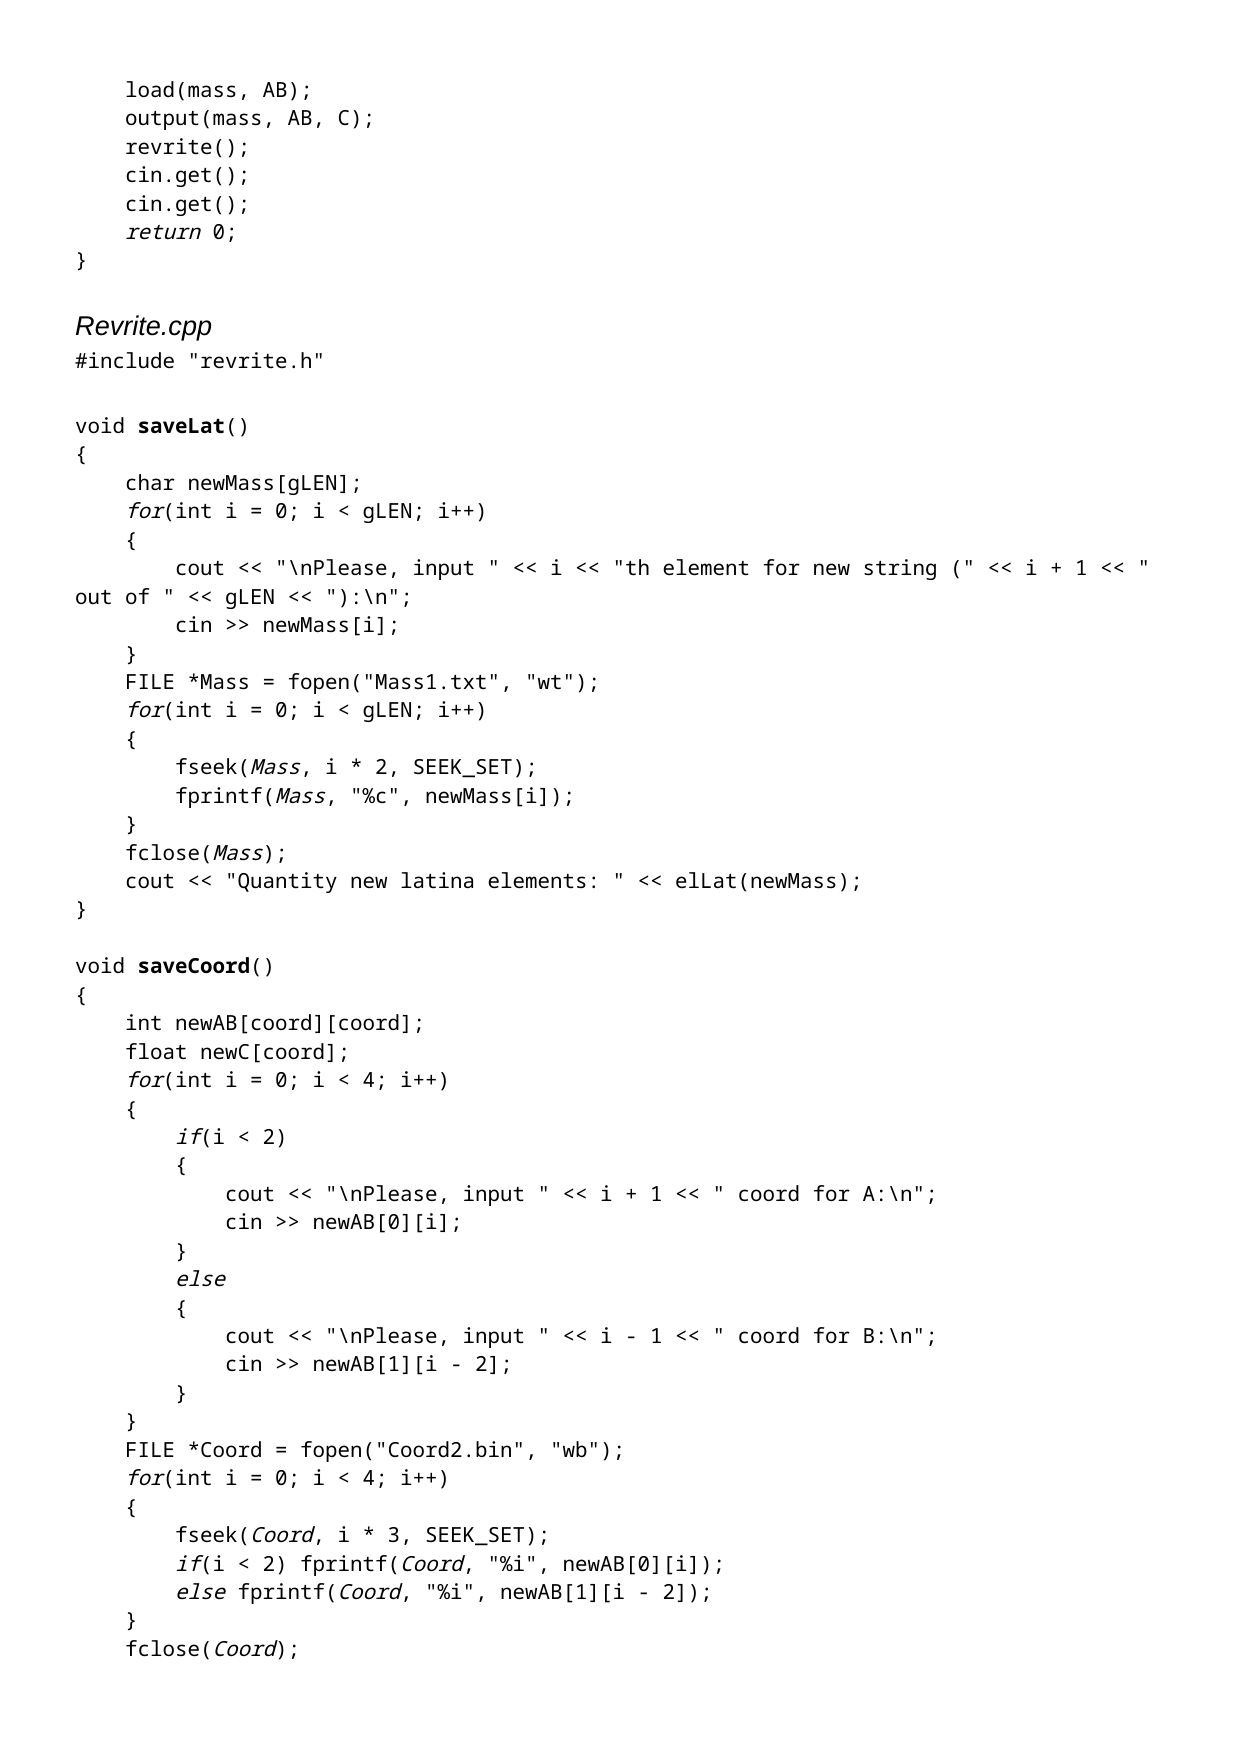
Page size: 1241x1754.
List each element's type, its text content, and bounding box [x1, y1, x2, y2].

text } [75, 1606, 1165, 1634]
text cin.get(); [75, 160, 1165, 189]
text else [75, 1264, 1165, 1293]
text for(int i = 0; i < 4; i++) [75, 1463, 1165, 1492]
text float newC[coord]; [75, 1037, 1165, 1065]
text fclose(Coord); [75, 1634, 1165, 1662]
text } [75, 1378, 1165, 1406]
text for(int i = 0; i < gLEN; i++) [75, 696, 1165, 724]
text Revrite.cpp [75, 310, 1165, 341]
text { [75, 980, 1165, 1008]
text { [75, 1094, 1165, 1122]
text cin >> newAB[1][i - 2]; [75, 1349, 1165, 1378]
text { [75, 525, 1165, 553]
text cin >> newMass[i]; [75, 610, 1165, 639]
text } [75, 246, 1165, 274]
text if(i < 2) fprintf(Coord, "%i", newAB[0][i]); [75, 1549, 1165, 1577]
text cout << "\nPlease, input " << i - 1 << " coord for B:\n"; [75, 1321, 1165, 1349]
text cin >> newAB[0][i]; [75, 1207, 1165, 1236]
text load(mass, AB); [75, 75, 1165, 103]
text { [75, 1293, 1165, 1321]
text } [75, 894, 1165, 923]
text cout << "Quantity new latina elements: " << elLat(newMass); [75, 866, 1165, 894]
text for(int i = 0; i < gLEN; i++) [75, 496, 1165, 525]
text } [75, 1236, 1165, 1264]
text { [75, 1151, 1165, 1179]
text char newMass[gLEN]; [75, 468, 1165, 496]
text fseek(Coord, i * 3, SEEK_SET); [75, 1520, 1165, 1549]
text { [75, 439, 1165, 468]
text void saveLat() [75, 411, 1165, 439]
text return 0; [75, 217, 1165, 246]
text { [75, 1492, 1165, 1520]
text } [75, 1406, 1165, 1435]
text void saveCoord() [75, 951, 1165, 980]
text cin.get(); [75, 189, 1165, 217]
text #include "revrite.h" [75, 346, 1165, 374]
text } [75, 809, 1165, 838]
text FILE *Mass = fopen("Mass1.txt", "wt"); [75, 667, 1165, 696]
text for(int i = 0; i < 4; i++) [75, 1065, 1165, 1094]
text fclose(Mass); [75, 838, 1165, 866]
text { [75, 724, 1165, 752]
text if(i < 2) [75, 1122, 1165, 1151]
text else fprintf(Coord, "%i", newAB[1][i - 2]); [75, 1577, 1165, 1606]
text } [75, 639, 1165, 667]
text fseek(Mass, i * 2, SEEK_SET); [75, 752, 1165, 781]
text output(mass, AB, C); [75, 103, 1165, 132]
text int newAB[coord][coord]; [75, 1008, 1165, 1037]
text cout << "\nPlease, input " << i + 1 << " coord for A:\n"; [75, 1179, 1165, 1207]
text cout << "\nPlease, input " << i << "th element for new string (" << i + 1 << " out of " << gLEN << "):\n"; [75, 553, 1165, 610]
text fprintf(Mass, "%c", newMass[i]); [75, 781, 1165, 809]
text FILE *Coord = fopen("Coord2.bin", "wb"); [75, 1435, 1165, 1463]
text revrite(); [75, 132, 1165, 160]
